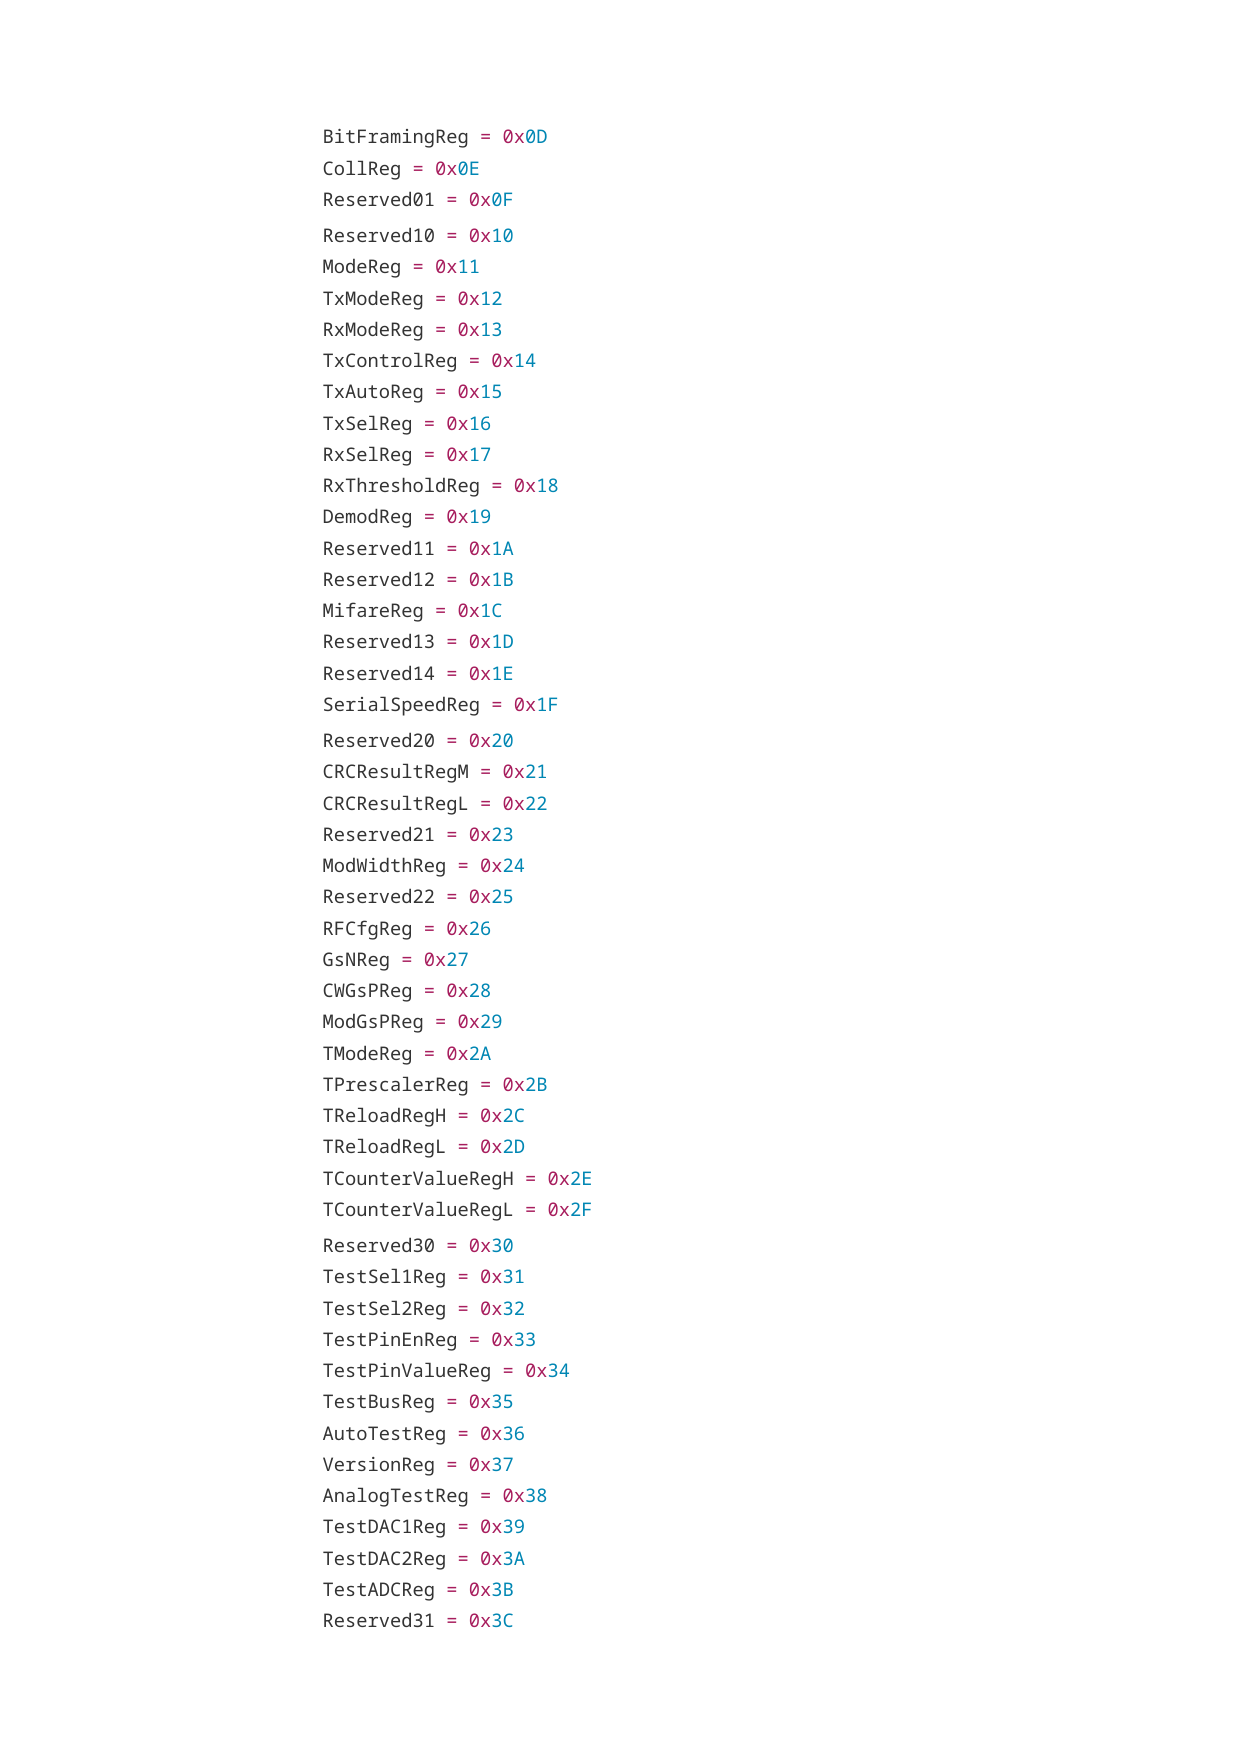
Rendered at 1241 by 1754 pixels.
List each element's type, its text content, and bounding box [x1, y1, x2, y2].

table_cell [118, 1034, 322, 1065]
table_cell [118, 561, 322, 592]
table_cell [118, 467, 322, 498]
table_cell [118, 1003, 322, 1034]
table_cell [118, 279, 322, 311]
table_cell TestSel1Reg = 0x31 [323, 1258, 1122, 1289]
table_cell TxModeReg = 0x12 [323, 279, 1122, 311]
table_cell [323, 1222, 1122, 1227]
table_cell TReloadRegL = 0x2D [323, 1128, 1122, 1159]
table_cell [118, 1352, 322, 1383]
table_cell Reserved31 = 0x3C [323, 1602, 1122, 1633]
table_cell TCounterValueRegL = 0x2F [323, 1190, 1122, 1222]
table_cell [323, 717, 1122, 722]
table_cell AnalogTestReg = 0x38 [323, 1477, 1122, 1508]
table_cell [118, 717, 322, 722]
table_cell [118, 1128, 322, 1159]
table_cell RxSelReg = 0x17 [323, 436, 1122, 467]
table_cell [118, 436, 322, 467]
table_cell ModWidthReg = 0x24 [323, 847, 1122, 878]
table_cell [118, 784, 322, 815]
table_cell [118, 686, 322, 717]
table_cell CollReg = 0x0E [323, 149, 1122, 181]
table_cell SerialSpeedReg = 0x1F [323, 686, 1122, 717]
table_cell [118, 529, 322, 561]
table_cell [118, 1602, 322, 1633]
table_cell [118, 753, 322, 784]
table_cell RxModeReg = 0x13 [323, 311, 1122, 342]
table_cell [118, 1289, 322, 1320]
table_cell [118, 940, 322, 972]
table_cell Reserved13 = 0x1D [323, 623, 1122, 654]
table_cell [118, 248, 322, 279]
table_cell [118, 1320, 322, 1352]
table_cell TestBusReg = 0x35 [323, 1383, 1122, 1414]
table_cell [118, 623, 322, 654]
table_cell TCounterValueRegH = 0x2E [323, 1159, 1122, 1190]
table_cell [118, 1227, 322, 1258]
table_cell [118, 404, 322, 436]
table_cell TestDAC2Reg = 0x3A [323, 1539, 1122, 1570]
table_cell [118, 1570, 322, 1602]
table_cell [118, 815, 322, 847]
table_cell CRCResultRegM = 0x21 [323, 753, 1122, 784]
table_cell TModeReg = 0x2A [323, 1034, 1122, 1065]
table_cell [118, 1539, 322, 1570]
table_cell [118, 972, 322, 1003]
table_cell [118, 212, 322, 217]
table_cell Reserved01 = 0x0F [323, 181, 1122, 212]
table_cell DemodReg = 0x19 [323, 498, 1122, 529]
table_cell [118, 217, 322, 248]
table_cell [118, 118, 322, 149]
table_cell TestDAC1Reg = 0x39 [323, 1508, 1122, 1539]
table_cell [118, 1097, 322, 1128]
table_cell AutoTestReg = 0x36 [323, 1414, 1122, 1445]
table_cell TxSelReg = 0x16 [323, 404, 1122, 436]
table_cell Reserved12 = 0x1B [323, 561, 1122, 592]
table_cell [118, 1065, 322, 1097]
table_cell [118, 878, 322, 909]
table_cell Reserved11 = 0x1A [323, 529, 1122, 561]
table_cell [118, 722, 322, 753]
table_cell [118, 373, 322, 404]
table_cell TestSel2Reg = 0x32 [323, 1289, 1122, 1320]
table_cell Reserved21 = 0x23 [323, 815, 1122, 847]
table_cell [118, 1414, 322, 1445]
table_cell [118, 1508, 322, 1539]
table_cell [118, 592, 322, 623]
table_cell [118, 847, 322, 878]
table_cell [118, 1159, 322, 1190]
table_cell [118, 1477, 322, 1508]
table_cell [118, 1445, 322, 1477]
table_cell ModeReg = 0x11 [323, 248, 1122, 279]
table_cell RxThresholdReg = 0x18 [323, 467, 1122, 498]
table_cell VersionReg = 0x37 [323, 1445, 1122, 1477]
table_cell [118, 181, 322, 212]
table_cell BitFramingReg = 0x0D [323, 118, 1122, 149]
table_cell GsNReg = 0x27 [323, 940, 1122, 972]
table_cell TPrescalerReg = 0x2B [323, 1065, 1122, 1097]
table_cell TReloadRegH = 0x2C [323, 1097, 1122, 1128]
table_cell TestPinEnReg = 0x33 [323, 1320, 1122, 1352]
table_cell [118, 1383, 322, 1414]
table_cell ModGsPReg = 0x29 [323, 1003, 1122, 1034]
table_cell TestPinValueReg = 0x34 [323, 1352, 1122, 1383]
table_cell TestADCReg = 0x3B [323, 1570, 1122, 1602]
table_cell [118, 654, 322, 686]
table_cell Reserved10 = 0x10 [323, 217, 1122, 248]
table_cell Reserved30 = 0x30 [323, 1227, 1122, 1258]
table_cell CWGsPReg = 0x28 [323, 972, 1122, 1003]
table_cell [118, 311, 322, 342]
table_cell [118, 342, 322, 373]
table_cell [118, 1258, 322, 1289]
table_cell [118, 149, 322, 181]
table_cell Reserved22 = 0x25 [323, 878, 1122, 909]
table_cell Reserved20 = 0x20 [323, 722, 1122, 753]
table_cell MifareReg = 0x1C [323, 592, 1122, 623]
table_cell TxAutoReg = 0x15 [323, 373, 1122, 404]
table_cell RFCfgReg = 0x26 [323, 909, 1122, 940]
table_cell Reserved14 = 0x1E [323, 654, 1122, 686]
table_cell [118, 498, 322, 529]
table_cell [118, 909, 322, 940]
table_cell [323, 212, 1122, 217]
table_cell [118, 1190, 322, 1222]
table_cell CRCResultRegL = 0x22 [323, 784, 1122, 815]
table_cell [118, 1222, 322, 1227]
table_cell TxControlReg = 0x14 [323, 342, 1122, 373]
